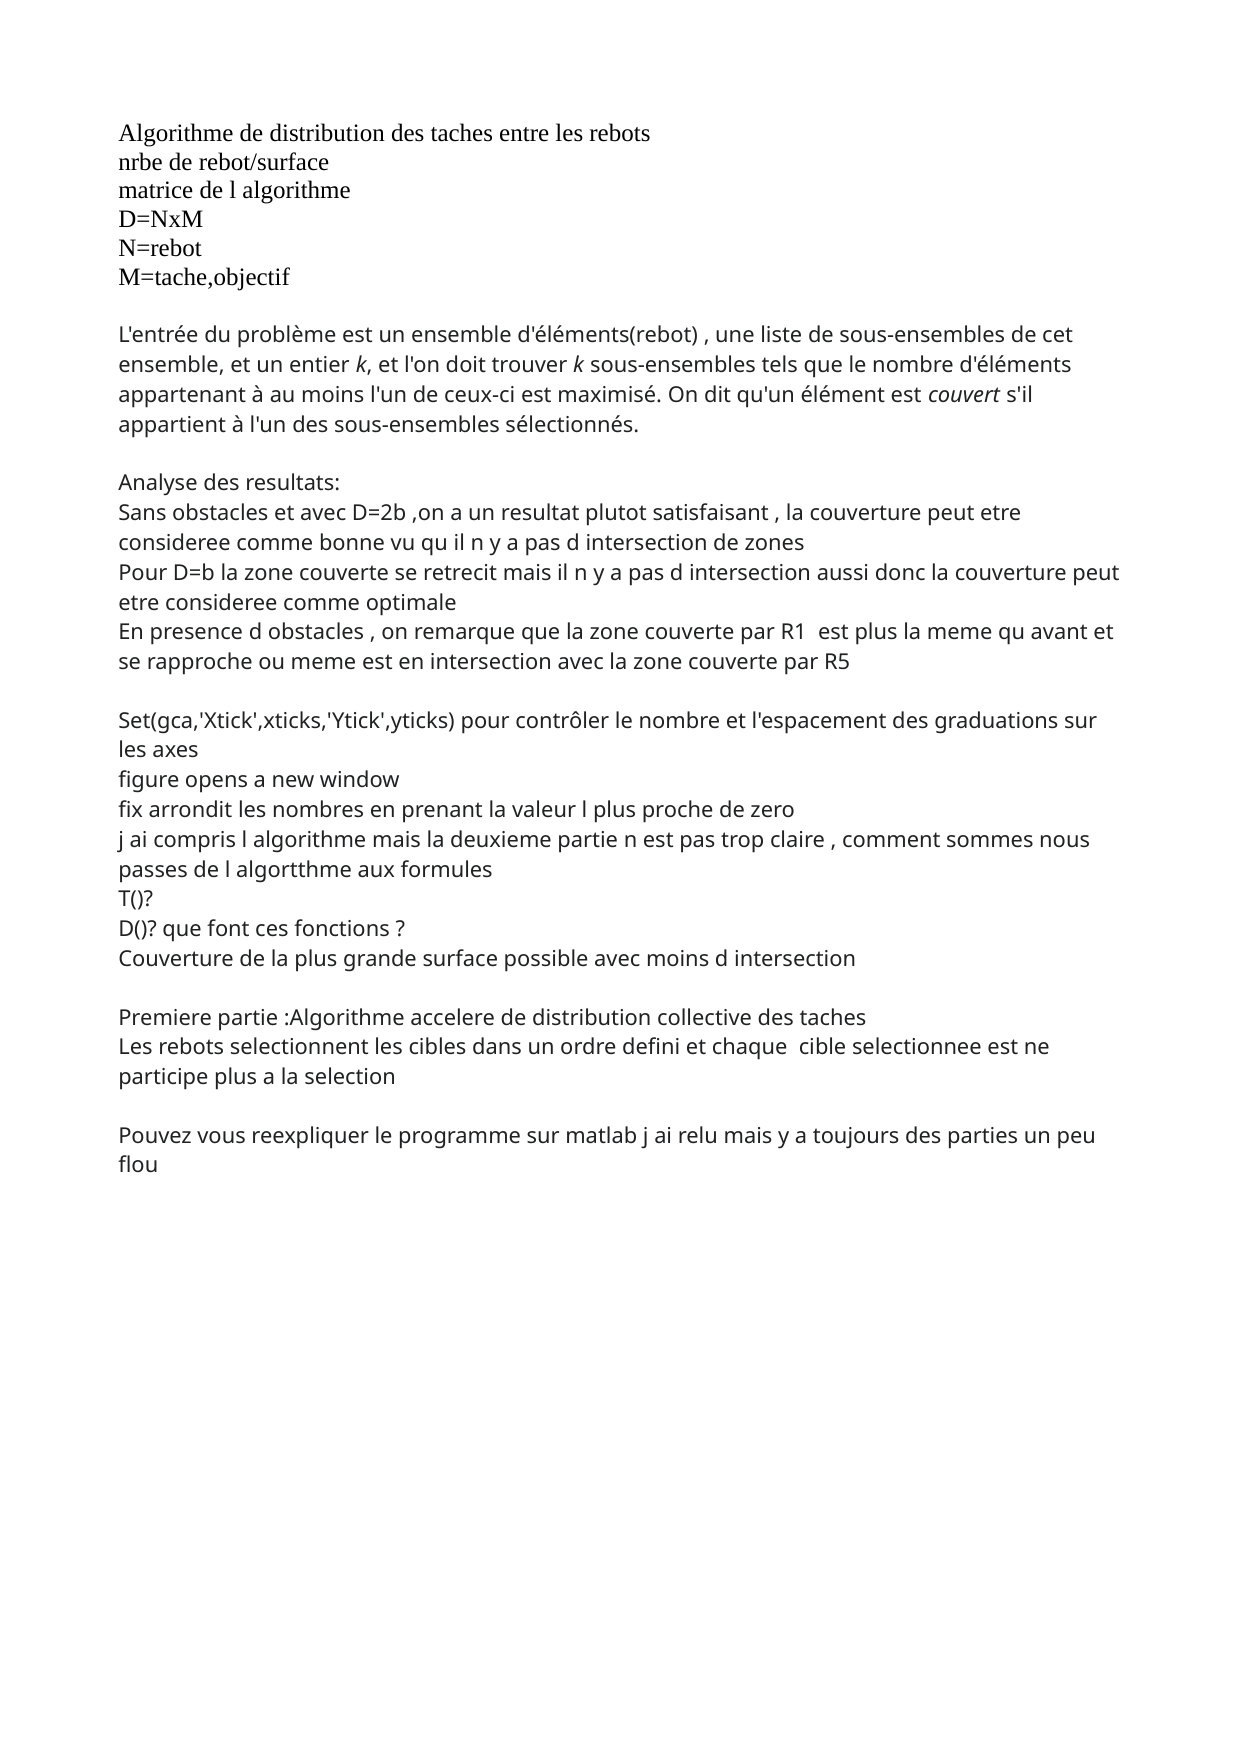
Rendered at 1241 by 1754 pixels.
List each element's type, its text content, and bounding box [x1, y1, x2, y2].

text L'entrée du problème est un ensemble d'éléments(rebot) , une liste de sous-ensembles de cet ensemble, et un entier k, et l'on doit trouver k sous-ensembles tels que le nombre d'éléments appartenant à au moins l'un de ceux-ci est maximisé. On dit qu'un élément est couvert s'il appartient à l'un des sous-ensembles sélectionnés. [118, 319, 1122, 438]
text Set(gca,'Xtick',xticks,'Ytick',yticks) pour contrôler le nombre et l'espacement des graduations sur les axes [118, 704, 1122, 764]
text En presence d obstacles , on remarque que la zone couverte par R1 est plus la meme qu avant et se rapproche ou meme est en intersection avec la zone couverte par R5 [118, 616, 1122, 676]
text Les rebots selectionnent les cibles dans un ordre defini et chaque cible selectionnee est ne participe plus a la selection [118, 1031, 1122, 1091]
text nrbe de rebot/surface [118, 147, 1122, 176]
text T()? [118, 883, 1122, 913]
text D=NxM [118, 204, 1122, 233]
text M=tache,objectif [118, 262, 1122, 291]
text fix arrondit les nombres en prenant la valeur l plus proche de zero [118, 794, 1122, 824]
text Premiere partie :Algorithme accelere de distribution collective des taches [118, 1001, 1122, 1031]
text Couverture de la plus grande surface possible avec moins d intersection [118, 943, 1122, 973]
text N=rebot [118, 233, 1122, 262]
text Sans obstacles et avec D=2b ,on a un resultat plutot satisfaisant , la couverture peut etre consideree comme bonne vu qu il n y a pas d intersection de zones [118, 497, 1122, 557]
text figure opens a new window [118, 764, 1122, 794]
text Algorithme de distribution des taches entre les rebots [118, 118, 1122, 147]
text matrice de l algorithme [118, 176, 1122, 204]
text j ai compris l algorithme mais la deuxieme partie n est pas trop claire , comment sommes nous passes de l algortthme aux formules [118, 824, 1122, 883]
text D()? que font ces fonctions ? [118, 913, 1122, 943]
text Pouvez vous reexpliquer le programme sur matlab j ai relu mais y a toujours des parties un peu flou [118, 1119, 1122, 1179]
text Pour D=b la zone couverte se retrecit mais il n y a pas d intersection aussi donc la couverture peut etre consideree comme optimale [118, 557, 1122, 616]
text Analyse des resultats: [118, 467, 1122, 497]
